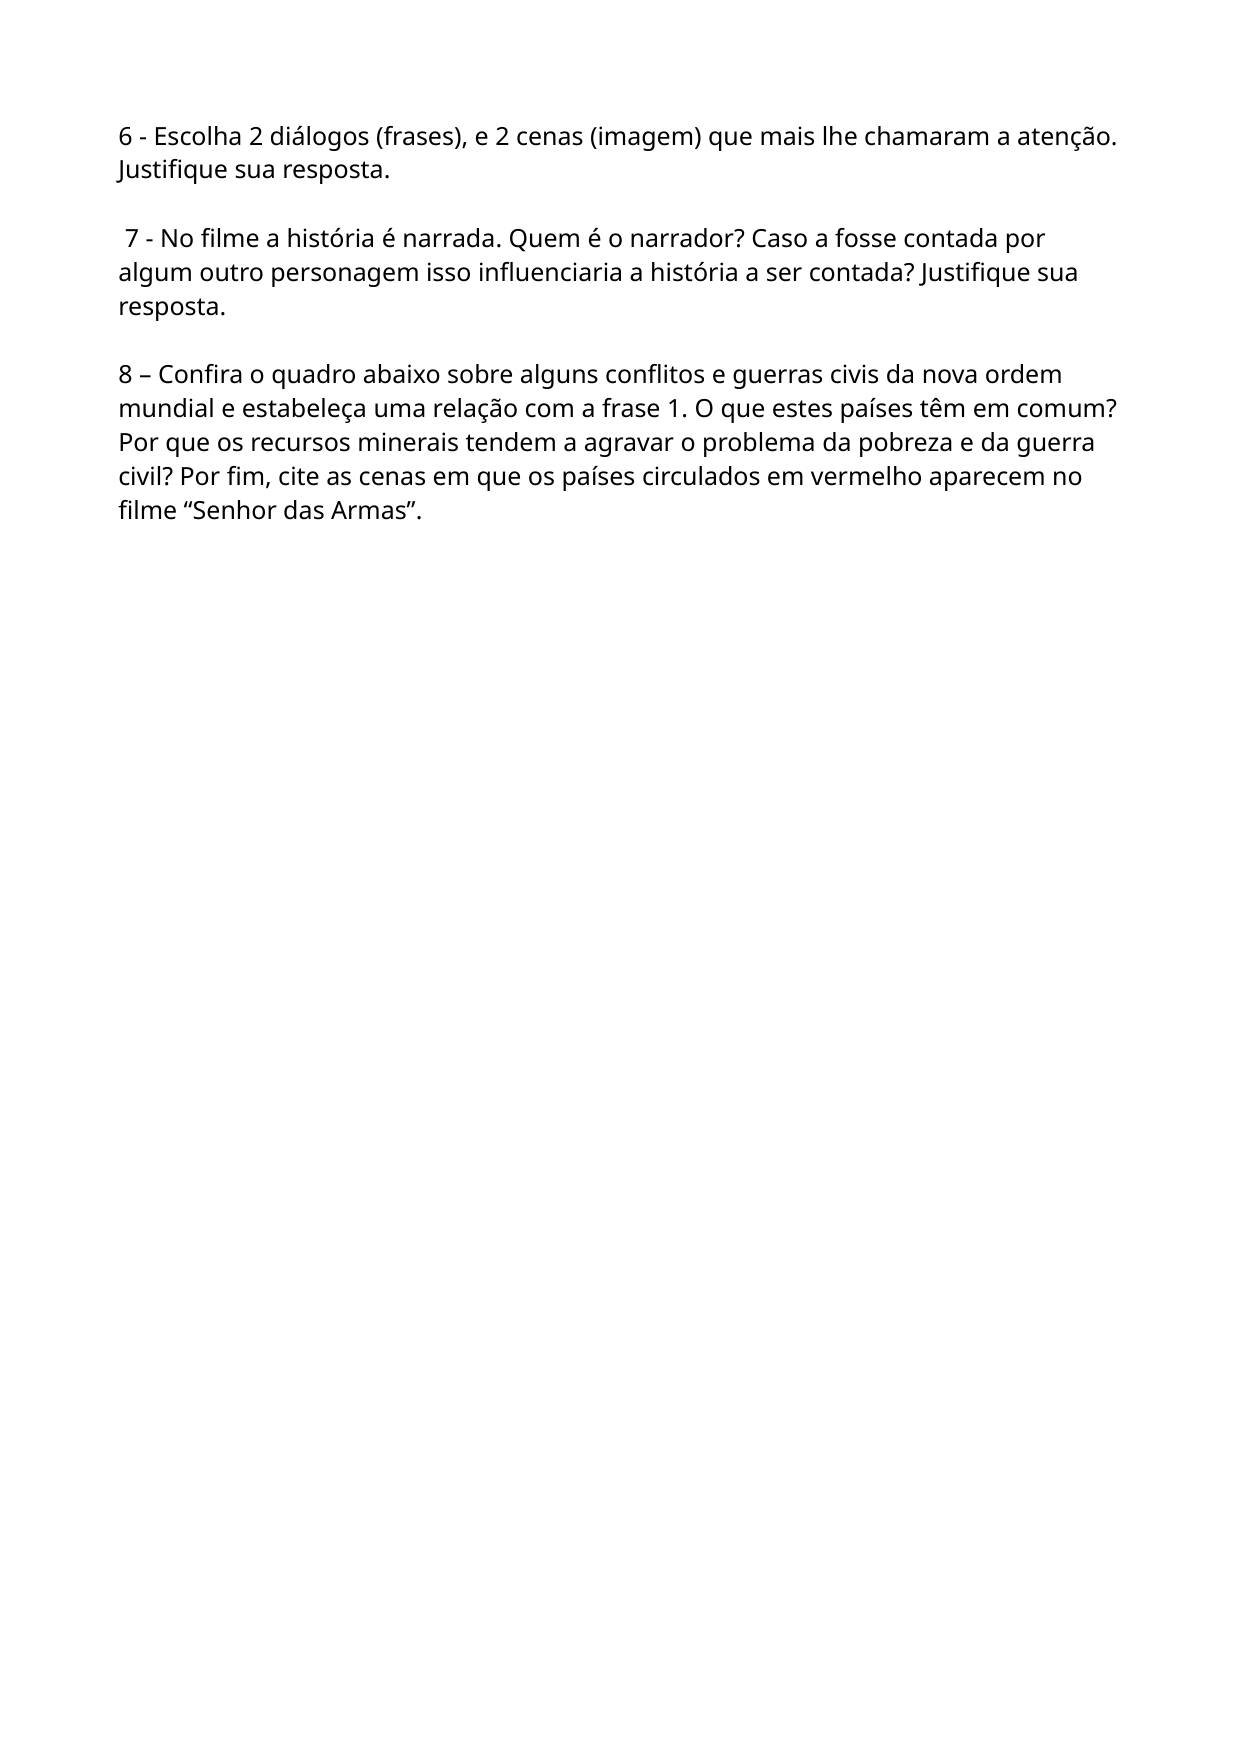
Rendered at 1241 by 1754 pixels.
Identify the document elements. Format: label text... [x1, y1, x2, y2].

text 6 - Escolha 2 diálogos (frases), e 2 cenas (imagem) que mais lhe chamaram a atenção. Justifique sua resposta. [118, 118, 1122, 186]
text 8 – Confira o quadro abaixo sobre alguns conflitos e guerras civis da nova ordem mundial e estabeleça uma relação com a frase 1. O que estes países têm em comum? Por que os recursos minerais tendem a agravar o problema da pobreza e da guerra civil? Por fim, cite as cenas em que os países circulados em vermelho aparecem no filme “Senhor das Armas”. [118, 357, 1122, 527]
text 7 - No filme a história é narrada. Quem é o narrador? Caso a fosse contada por algum outro personagem isso influenciaria a história a ser contada? Justifique sua resposta. [118, 220, 1122, 322]
